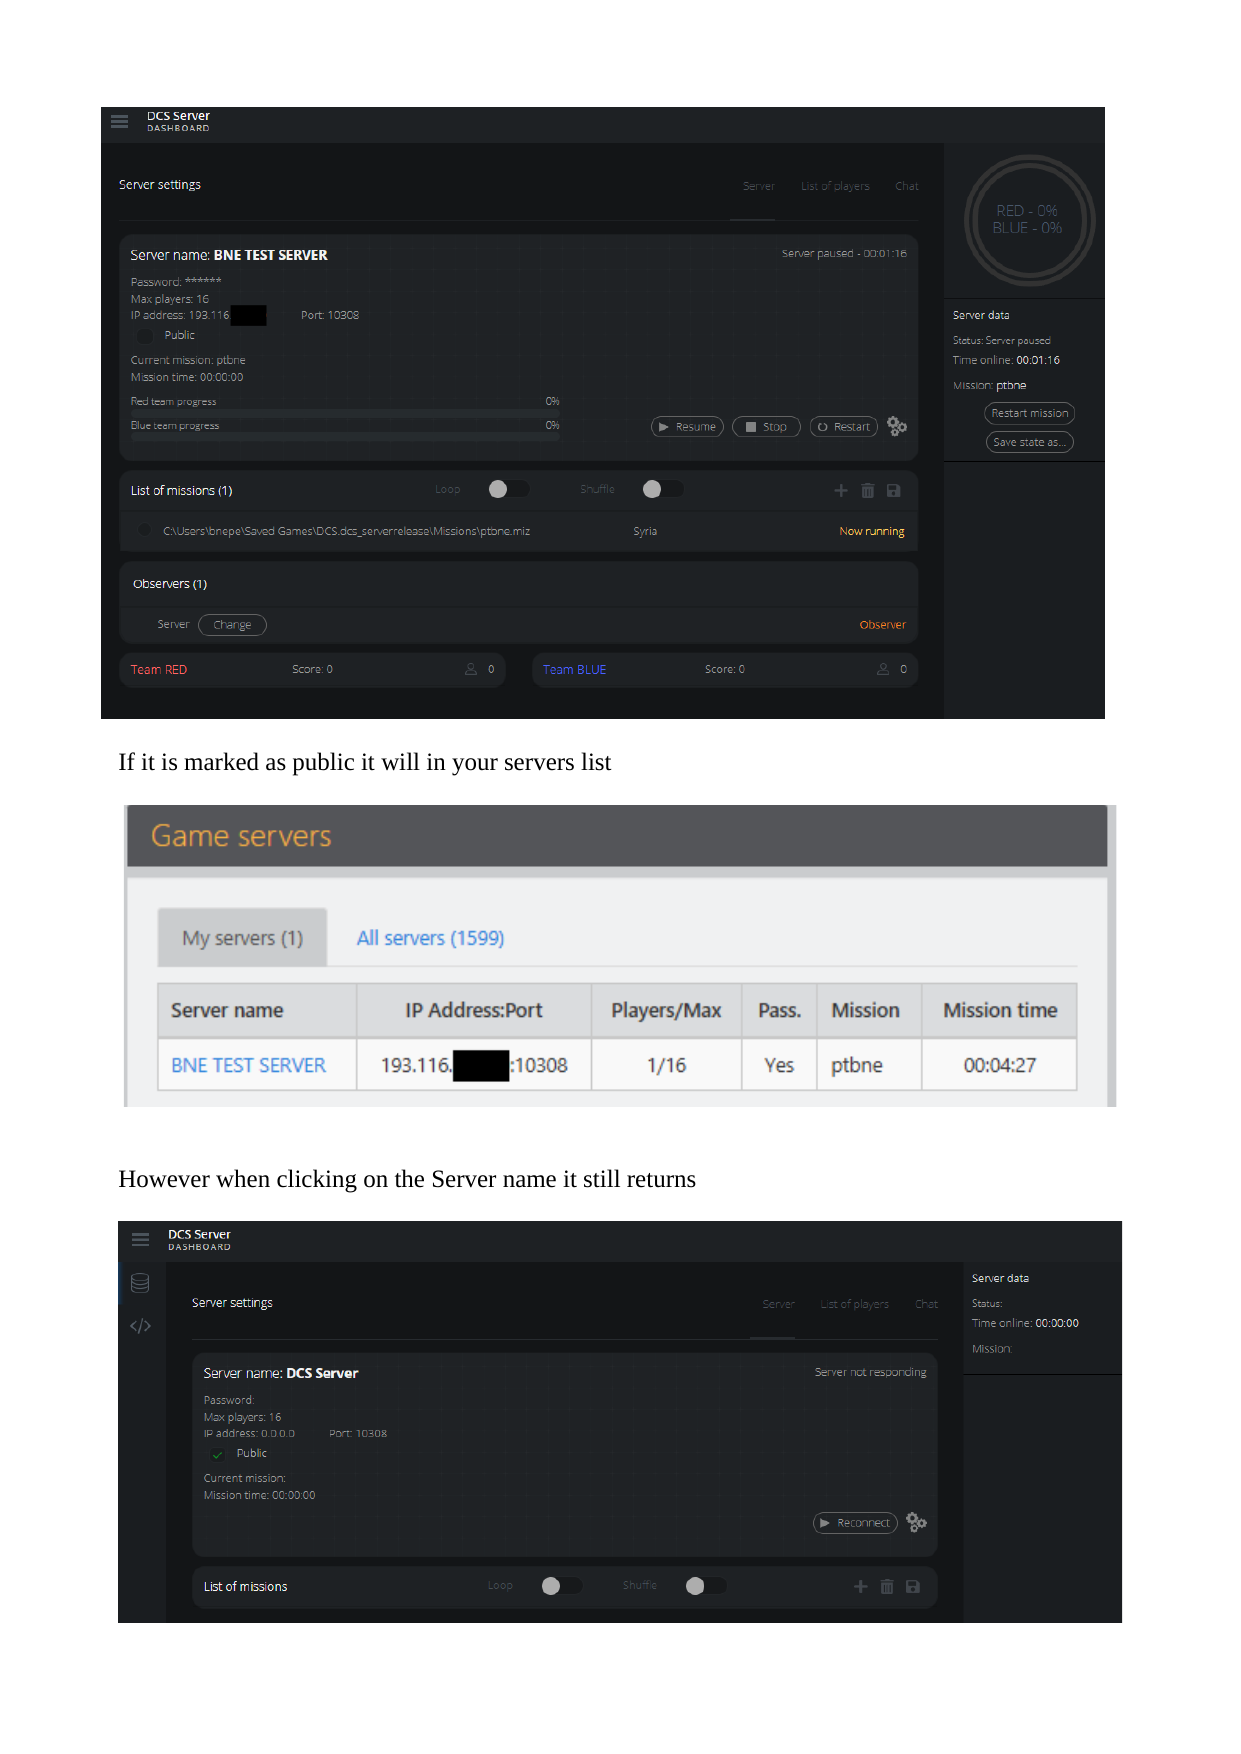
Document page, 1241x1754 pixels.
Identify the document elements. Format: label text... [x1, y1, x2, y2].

text If it is marked as public it will in your servers list [118, 747, 1122, 776]
text However when clicking on the Server name it still returns [118, 1164, 1122, 1193]
picture [101, 107, 1105, 719]
picture [118, 1221, 1123, 1623]
picture [123, 805, 1117, 1107]
